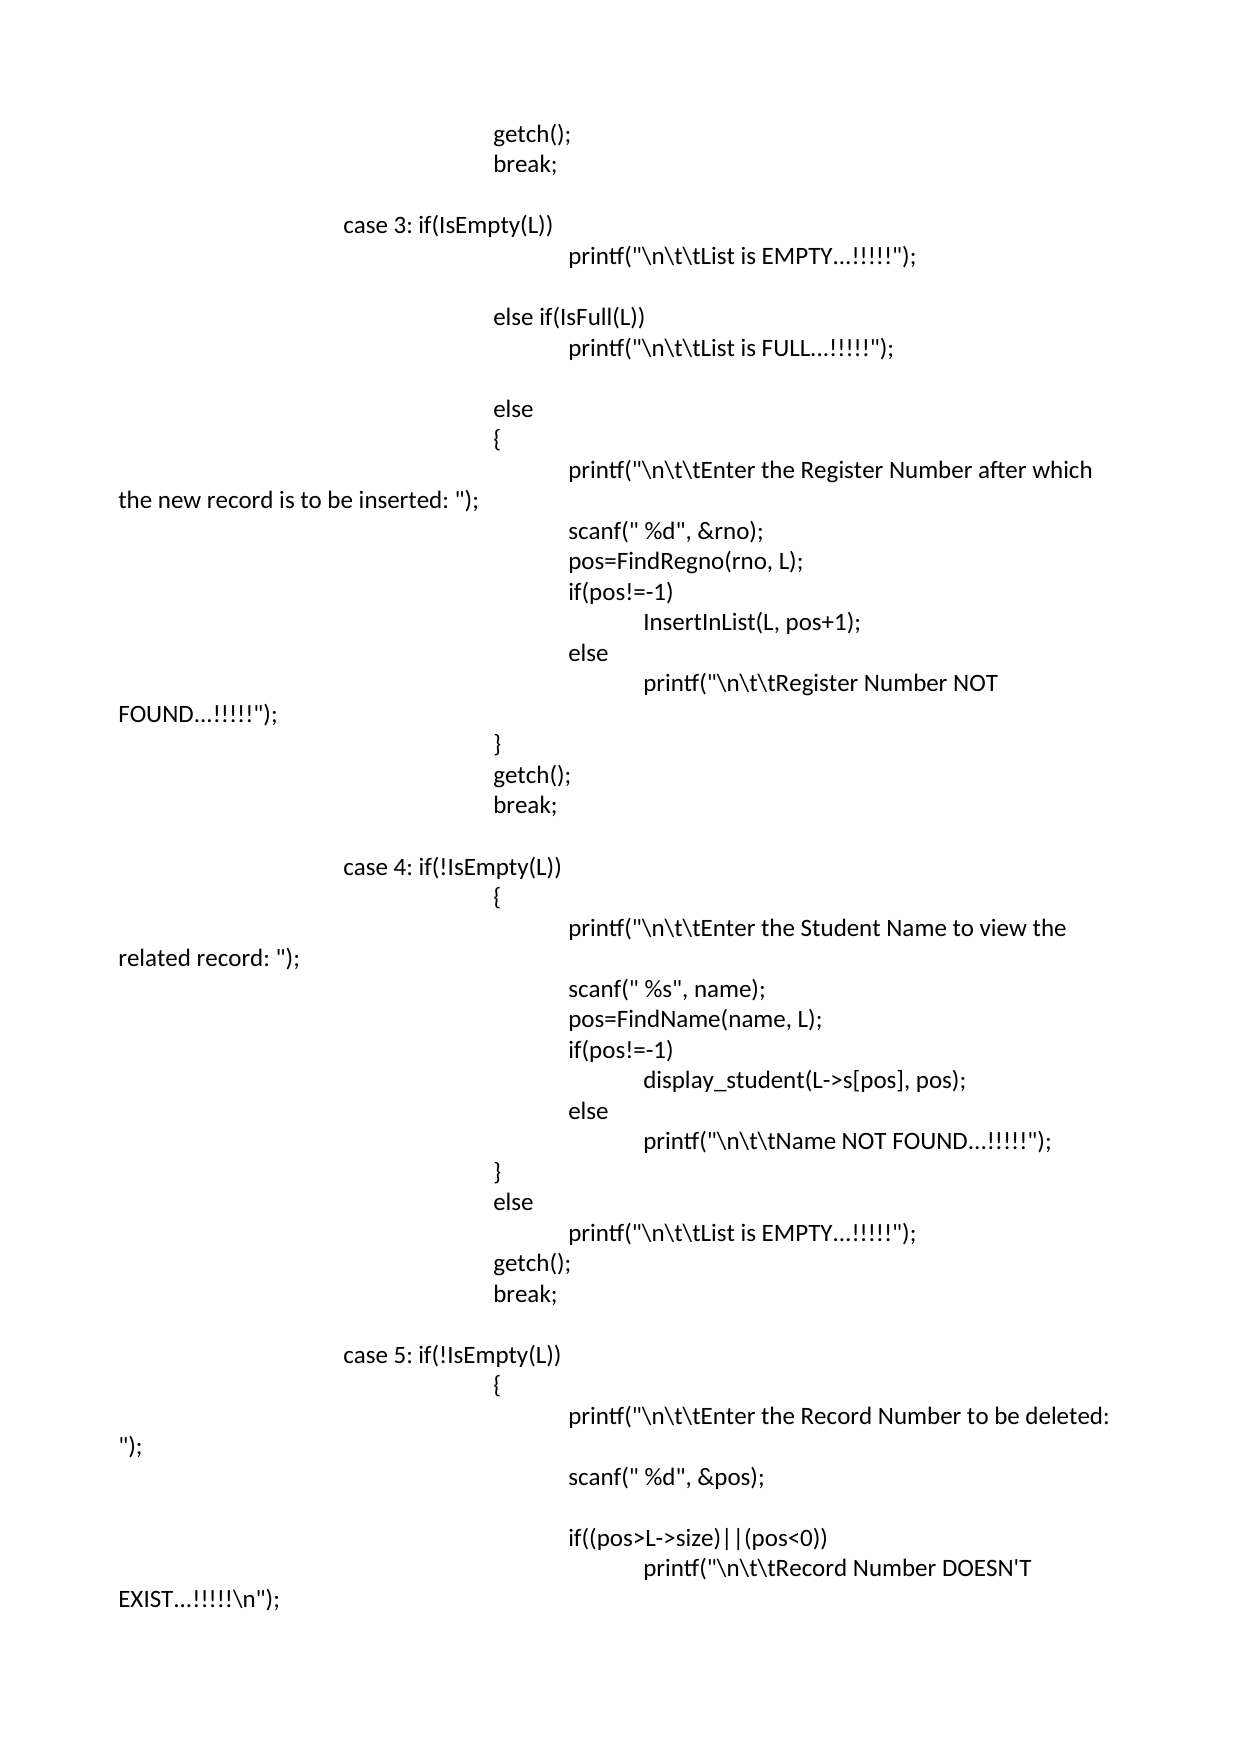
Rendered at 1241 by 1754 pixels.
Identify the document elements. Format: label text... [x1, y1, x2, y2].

text if(pos!=-1) [118, 1034, 1122, 1064]
text pos=FindRegno(rno, L); [118, 545, 1122, 576]
text InsertInList(L, pos+1); [118, 606, 1122, 637]
text break; [118, 1278, 1122, 1308]
text else if(IsFull(L)) [118, 301, 1122, 332]
text { [118, 881, 1122, 912]
text getch(); [118, 759, 1122, 789]
text break; [118, 789, 1122, 820]
text printf("\n\t\tEnter the Student Name to view the related record: "); [118, 912, 1122, 973]
text else [118, 393, 1122, 423]
text scanf(" %d", &pos); [118, 1461, 1122, 1492]
text scanf(" %s", name); [118, 973, 1122, 1003]
text if((pos>L->size)||(pos<0)) [118, 1522, 1122, 1553]
text else [118, 637, 1122, 667]
text } [118, 728, 1122, 759]
text { [118, 1369, 1122, 1400]
text display_student(L->s[pos], pos); [118, 1064, 1122, 1095]
text case 5: if(!IsEmpty(L)) [118, 1339, 1122, 1369]
text printf("\n\t\tList is FULL...!!!!!"); [118, 332, 1122, 362]
text case 3: if(IsEmpty(L)) [118, 210, 1122, 240]
text printf("\n\t\tRecord Number DOESN'T EXIST...!!!!!\n"); [118, 1553, 1122, 1614]
text getch(); [118, 118, 1122, 149]
text getch(); [118, 1247, 1122, 1278]
text } [118, 1156, 1122, 1186]
text { [118, 423, 1122, 454]
text printf("\n\t\tList is EMPTY...!!!!!"); [118, 1217, 1122, 1247]
text printf("\n\t\tName NOT FOUND...!!!!!"); [118, 1125, 1122, 1156]
text printf("\n\t\tList is EMPTY...!!!!!"); [118, 240, 1122, 271]
text break; [118, 149, 1122, 179]
text pos=FindName(name, L); [118, 1003, 1122, 1034]
text if(pos!=-1) [118, 576, 1122, 606]
text printf("\n\t\tEnter the Register Number after which the new record is to be inserted: "); [118, 454, 1122, 515]
text else [118, 1095, 1122, 1125]
text printf("\n\t\tRegister Number NOT FOUND...!!!!!"); [118, 667, 1122, 728]
text case 4: if(!IsEmpty(L)) [118, 851, 1122, 881]
text else [118, 1186, 1122, 1217]
text scanf(" %d", &rno); [118, 515, 1122, 545]
text printf("\n\t\tEnter the Record Number to be deleted: "); [118, 1400, 1122, 1461]
